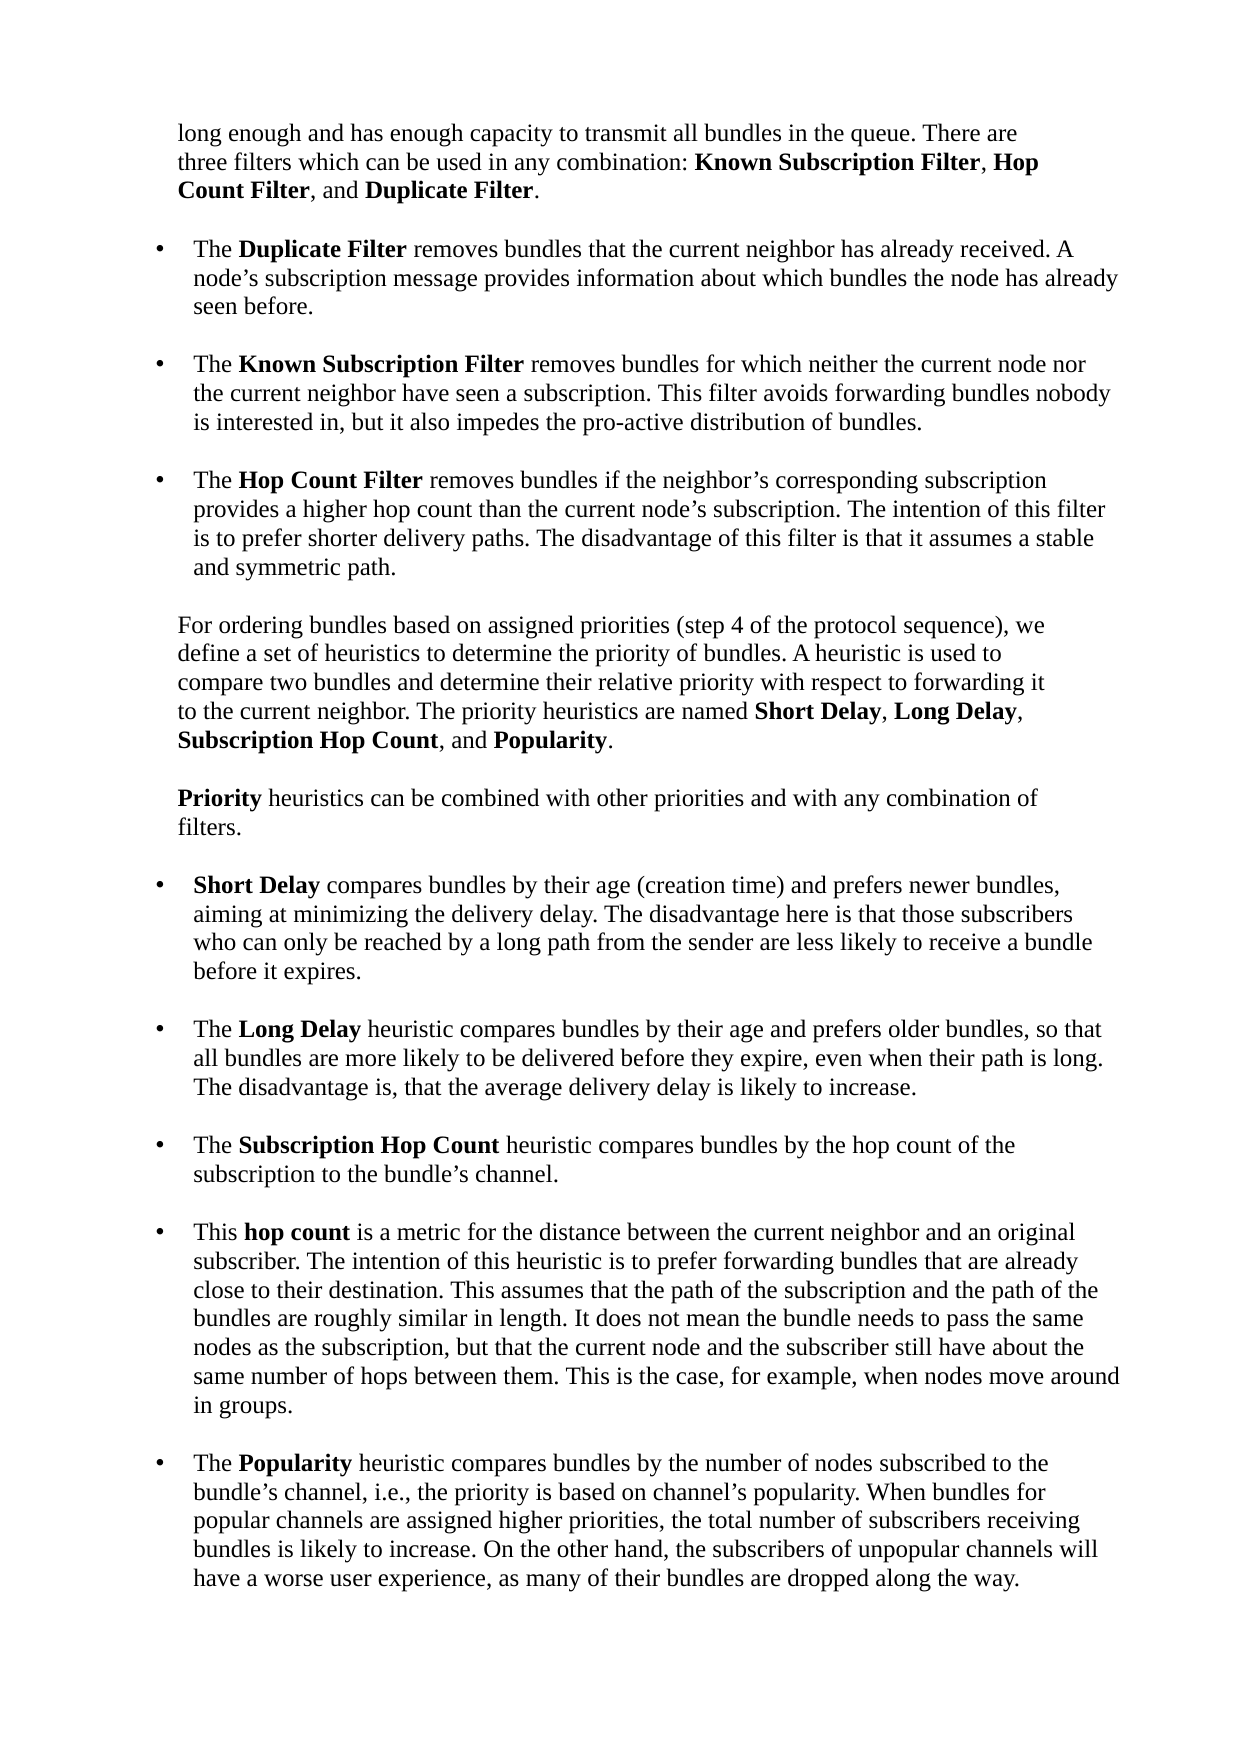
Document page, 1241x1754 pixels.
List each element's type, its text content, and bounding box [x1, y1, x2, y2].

list This hop count is a metric for the distance between the current neighbor and an original subscriber. The intention of this heuristic is to prefer forwarding bundles that are already close to their destination. This assumes that the path of the subscription and the path of the bundles are roughly similar in length. It does not mean the bundle needs to pass the same nodes as the subscription, but that the current node and the subscriber still have about the same number of hops between them. This is the case, for example, when nodes move around in groups. [156, 1217, 1122, 1418]
list The Hop Count Filter removes bundles if the neighbor’s corresponding subscription provides a higher hop count than the current node’s subscription. The intention of this filter is to prefer shorter delivery paths. The disadvantage of this filter is that it assumes a stable and symmetric path. [156, 465, 1122, 580]
list The Known Subscription Filter removes bundles for which neither the current node nor the current neighbor have seen a subscription. This filter avoids forwarding bundles nobody is interested in, but it also impedes the pro-active distribution of bundles. [156, 349, 1122, 436]
list The Long Delay heuristic compares bundles by their age and prefers older bundles, so that all bundles are more likely to be delivered before they expire, even when their path is long. The disadvantage is, that the average delivery delay is likely to increase. [156, 1014, 1122, 1101]
text For ordering bundles based on assigned priorities (step 4 of the protocol sequence), we define a set of heuristics to determine the priority of bundles. A heuristic is used to compare two bundles and determine their relative priority with respect to forwarding it to the current neighbor. The priority heuristics are named Short Delay, Long Delay, Subscription Hop Count, and Popularity. [177, 610, 1063, 753]
text Priority heuristics can be combined with other priorities and with any combination of filters. [177, 783, 1063, 841]
list The Popularity heuristic compares bundles by the number of nodes subscribed to the bundle’s channel, i.e., the priority is based on channel’s popularity. When bundles for popular channels are assigned higher priorities, the total number of subscribers receiving bundles is likely to increase. On the other hand, the subscribers of unpopular channels will have a worse user experience, as many of their bundles are dropped along the way. [156, 1448, 1122, 1592]
text long enough and has enough capacity to transmit all bundles in the queue. There are three filters which can be used in any combination: Known Subscription Filter, Hop Count Filter, and Duplicate Filter. [177, 118, 1063, 204]
list The Duplicate Filter removes bundles that the current neighbor has already received. A node’s subscription message provides information about which bundles the node has already seen before. [156, 234, 1122, 320]
list The Subscription Hop Count heuristic compares bundles by the hop count of the subscription to the bundle’s channel. [156, 1130, 1122, 1188]
list Short Delay compares bundles by their age (creation time) and prefers newer bundles, aiming at minimizing the delivery delay. The disadvantage here is that those subscribers who can only be reached by a long path from the sender are less likely to receive a bundle before it expires. [156, 870, 1122, 985]
